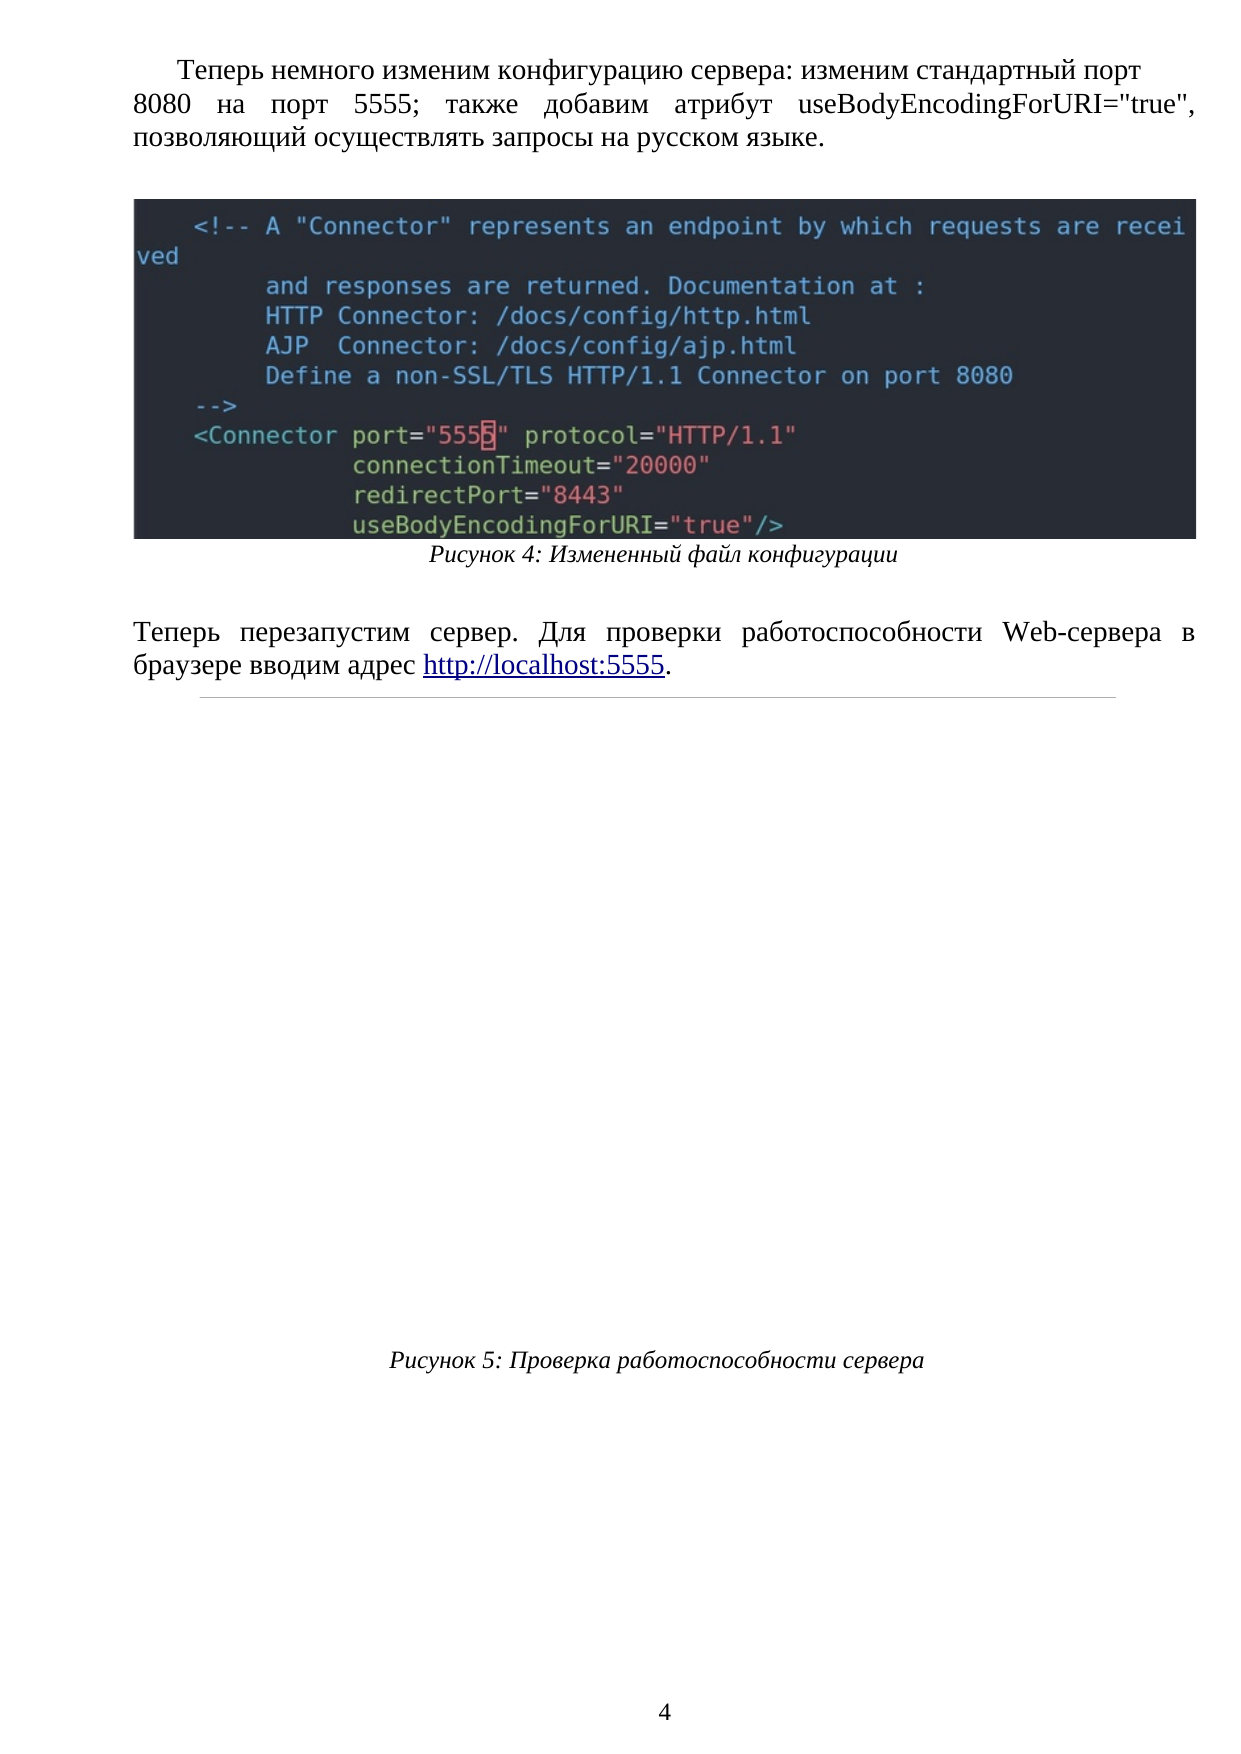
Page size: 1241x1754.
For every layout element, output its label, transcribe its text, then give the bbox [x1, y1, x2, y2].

text Рисунок 4: Измененный файл конфигурации [133, 539, 1196, 568]
text Теперь перезапустим сервер. Для проверки работоспособности Web-сервера в браузере вводим адрес http://localhost:5555. [133, 614, 1196, 681]
text Теперь немного изменим конфигурацию сервера: изменим стандартный порт 8080 на порт 5555; также добавим атрибут useBodyEncodingForURI="true", позволяющий осуществлять запросы на русском языке. [133, 52, 1196, 153]
text Рисунок 5: Проверка работоспособности сервера [139, 710, 1177, 1374]
picture [133, 199, 1197, 539]
